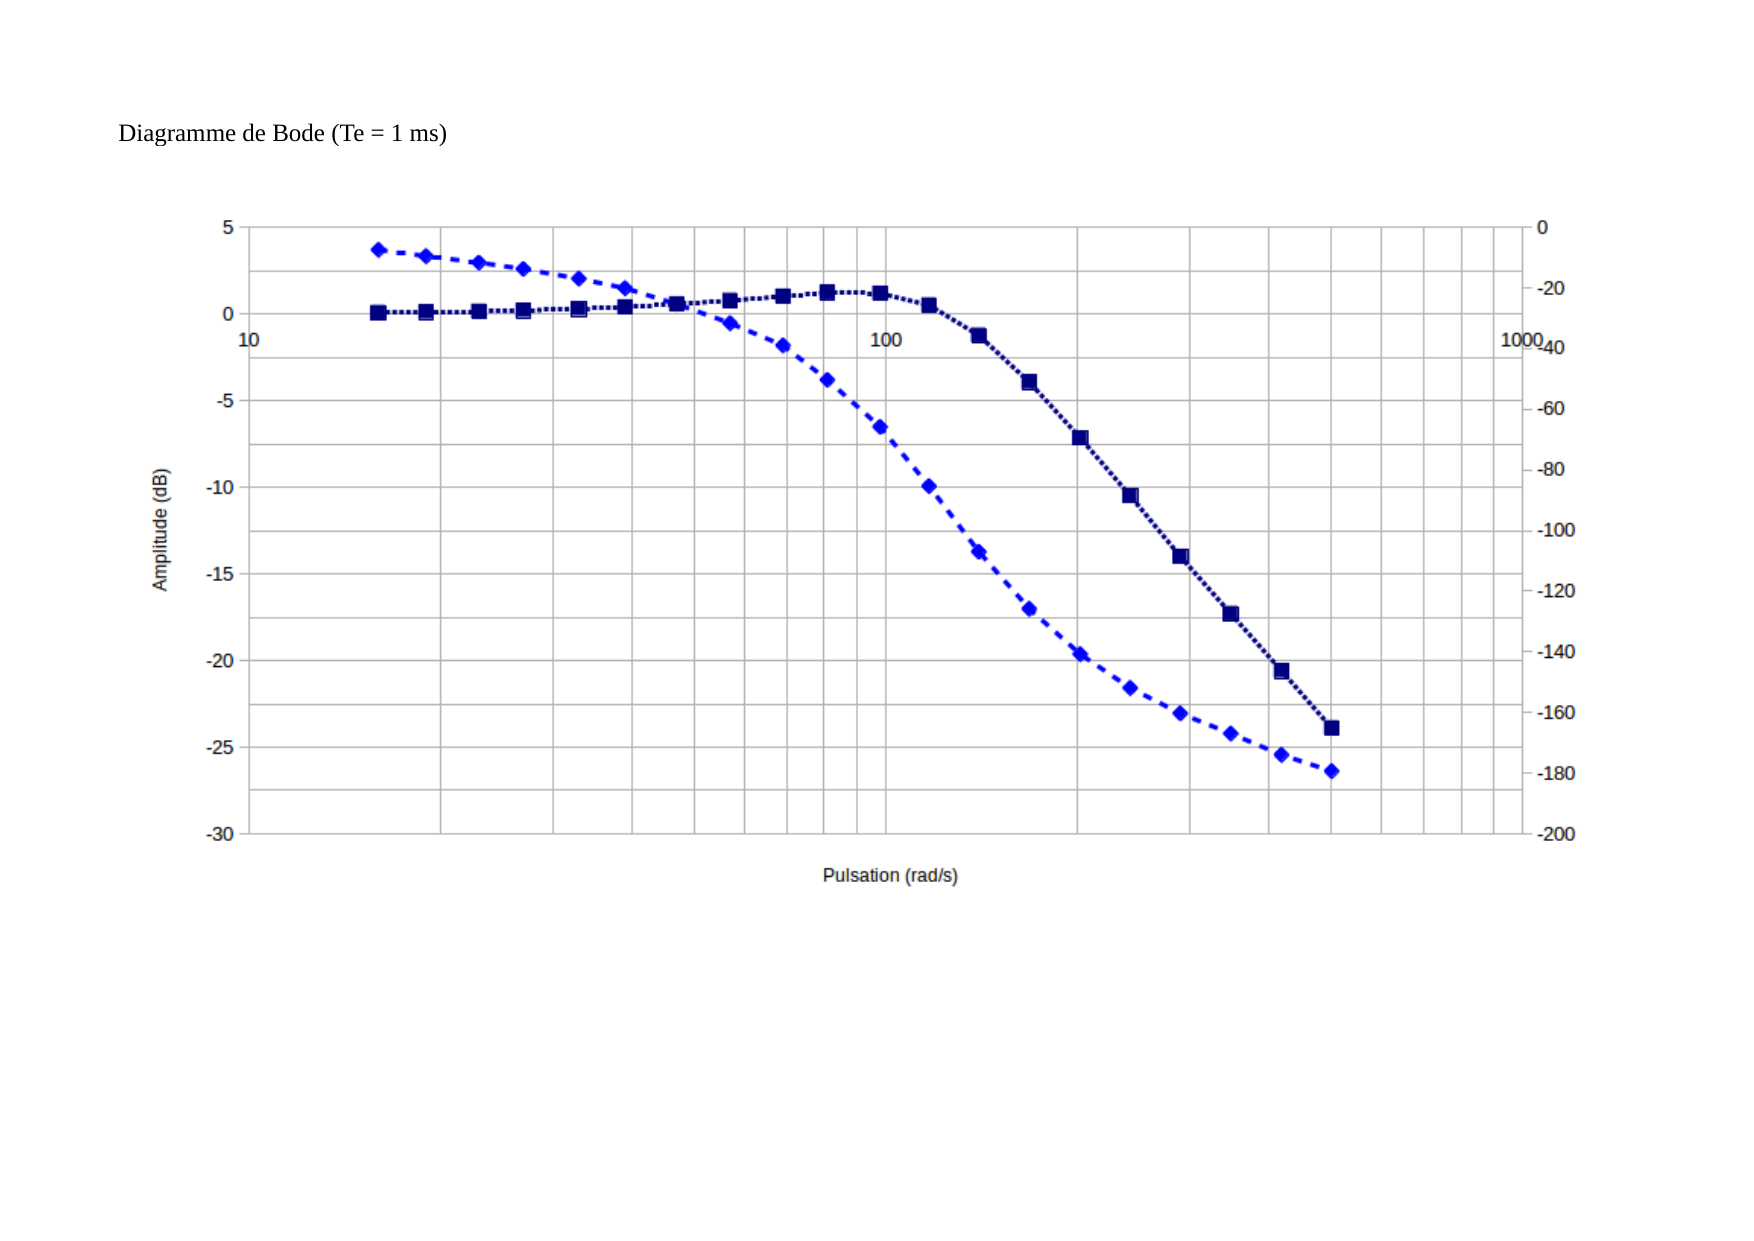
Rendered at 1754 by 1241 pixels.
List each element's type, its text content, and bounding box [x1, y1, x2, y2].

text Diagramme de Bode (Te = 1 ms) [118, 118, 1636, 146]
picture [118, 146, 1636, 917]
